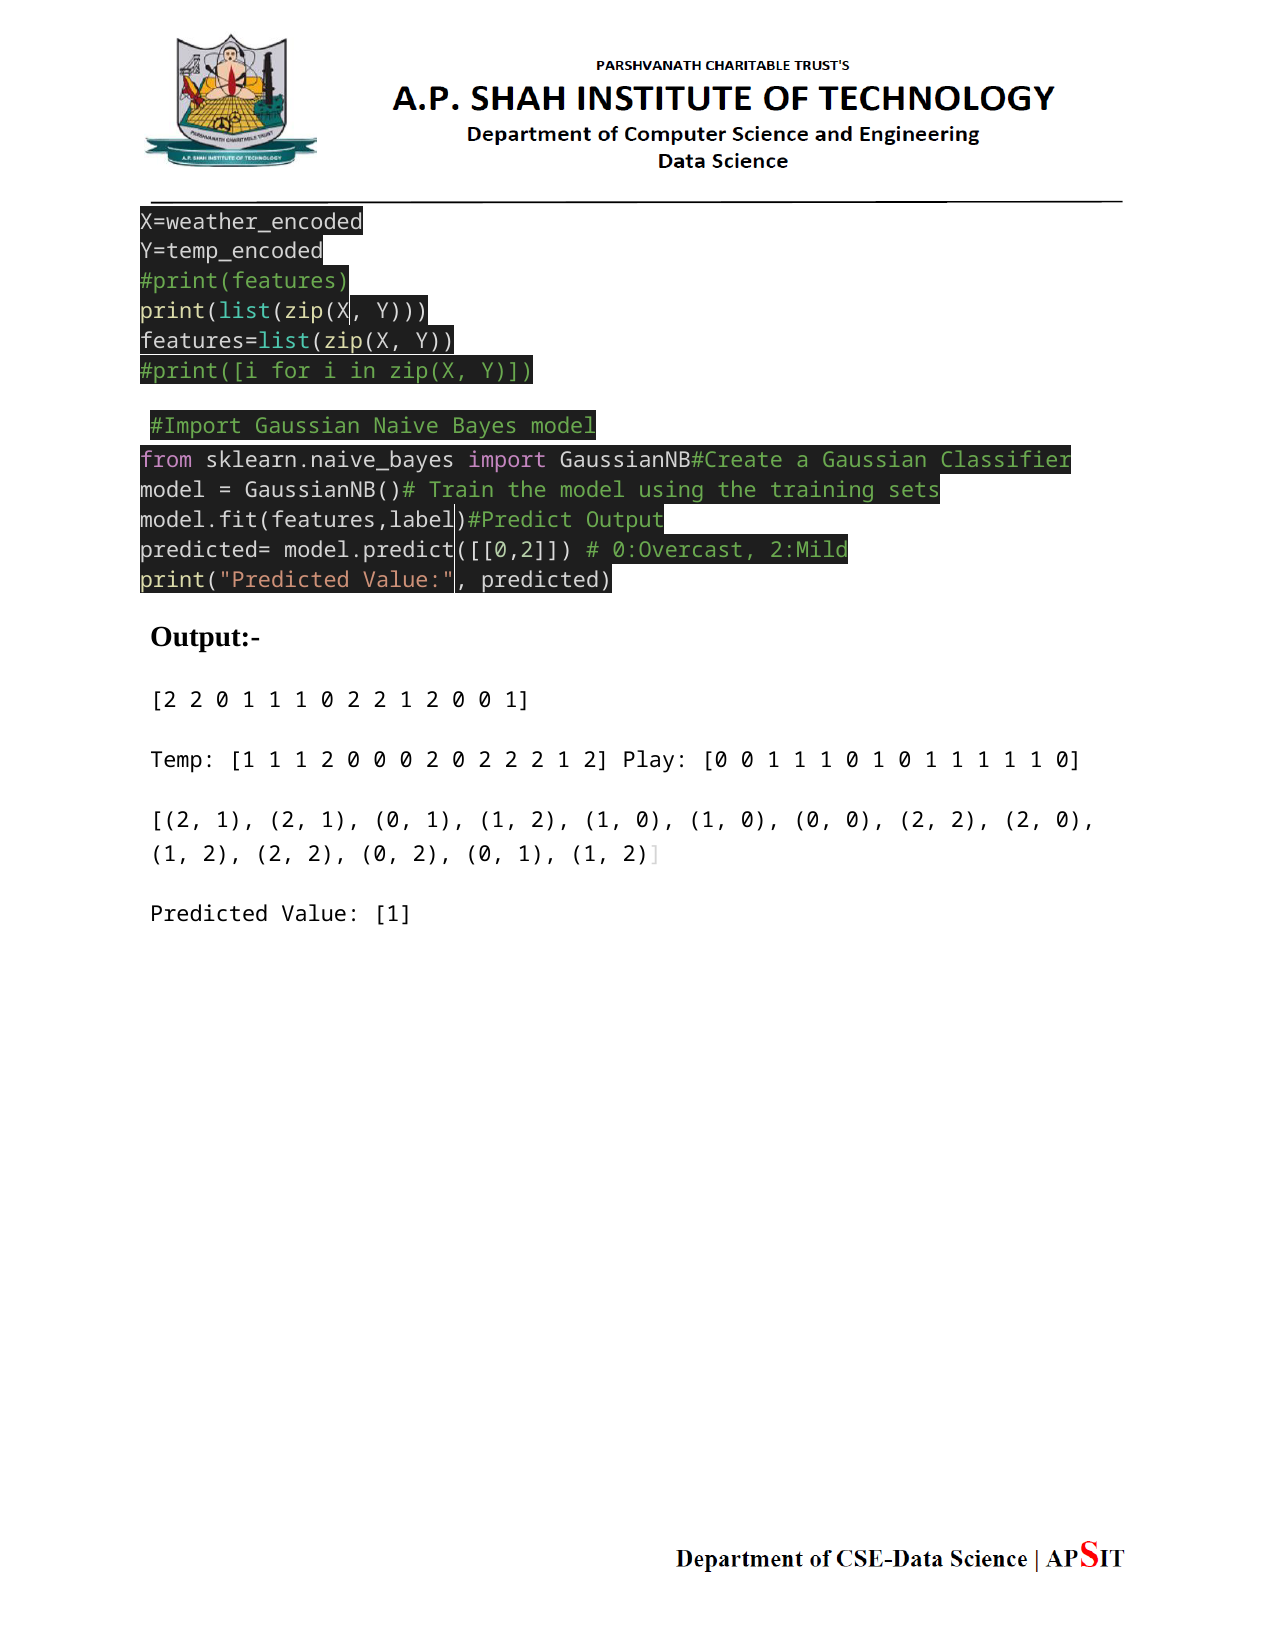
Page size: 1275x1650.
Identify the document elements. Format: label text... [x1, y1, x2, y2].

text Temp: [1 1 1 2 0 0 0 2 0 2 2 2 1 2] Play: [0 0 1 1 1 0 1 0 1 1 1 1 1 0] [150, 744, 1110, 774]
text from sklearn.naive_bayes import GaussianNB#Create a Gaussian Classifier [139, 444, 1129, 474]
picture [139, 30, 1130, 206]
text model = GaussianNB()# Train the model using the training sets [139, 474, 1129, 504]
text Output:- [150, 619, 1110, 653]
text Y=temp_encoded [139, 235, 1129, 265]
text [(2, 1), (2, 1), (0, 1), (1, 2), (1, 0), (1, 0), (0, 0), (2, 2), (2, 0), (1, 2), (2, 2), (0, 2), (0, 1), (1, 2)] [150, 804, 1110, 868]
text Predicted Value: [1] [150, 898, 1110, 928]
text predicted= model.predict([[0,2]]) # 0:Overcast, 2:Mild [139, 534, 1129, 564]
text #print([i for i in zip(X, Y)]) [139, 354, 1129, 384]
text [2 2 0 1 1 1 0 2 2 1 2 0 0 1] [150, 684, 1110, 714]
text features=list(zip(X, Y)) [139, 325, 1129, 354]
text #Import Gaussian Naive Bayes model [150, 410, 1110, 440]
text X=weather_encoded [139, 206, 1129, 235]
text print(list(zip(X, Y))) [139, 295, 1129, 325]
text print("Predicted Value:", predicted) [139, 564, 1129, 593]
text #print(features) [139, 265, 1129, 295]
text model.fit(features,label)#Predict Output [139, 504, 1129, 534]
picture [669, 1539, 1130, 1575]
